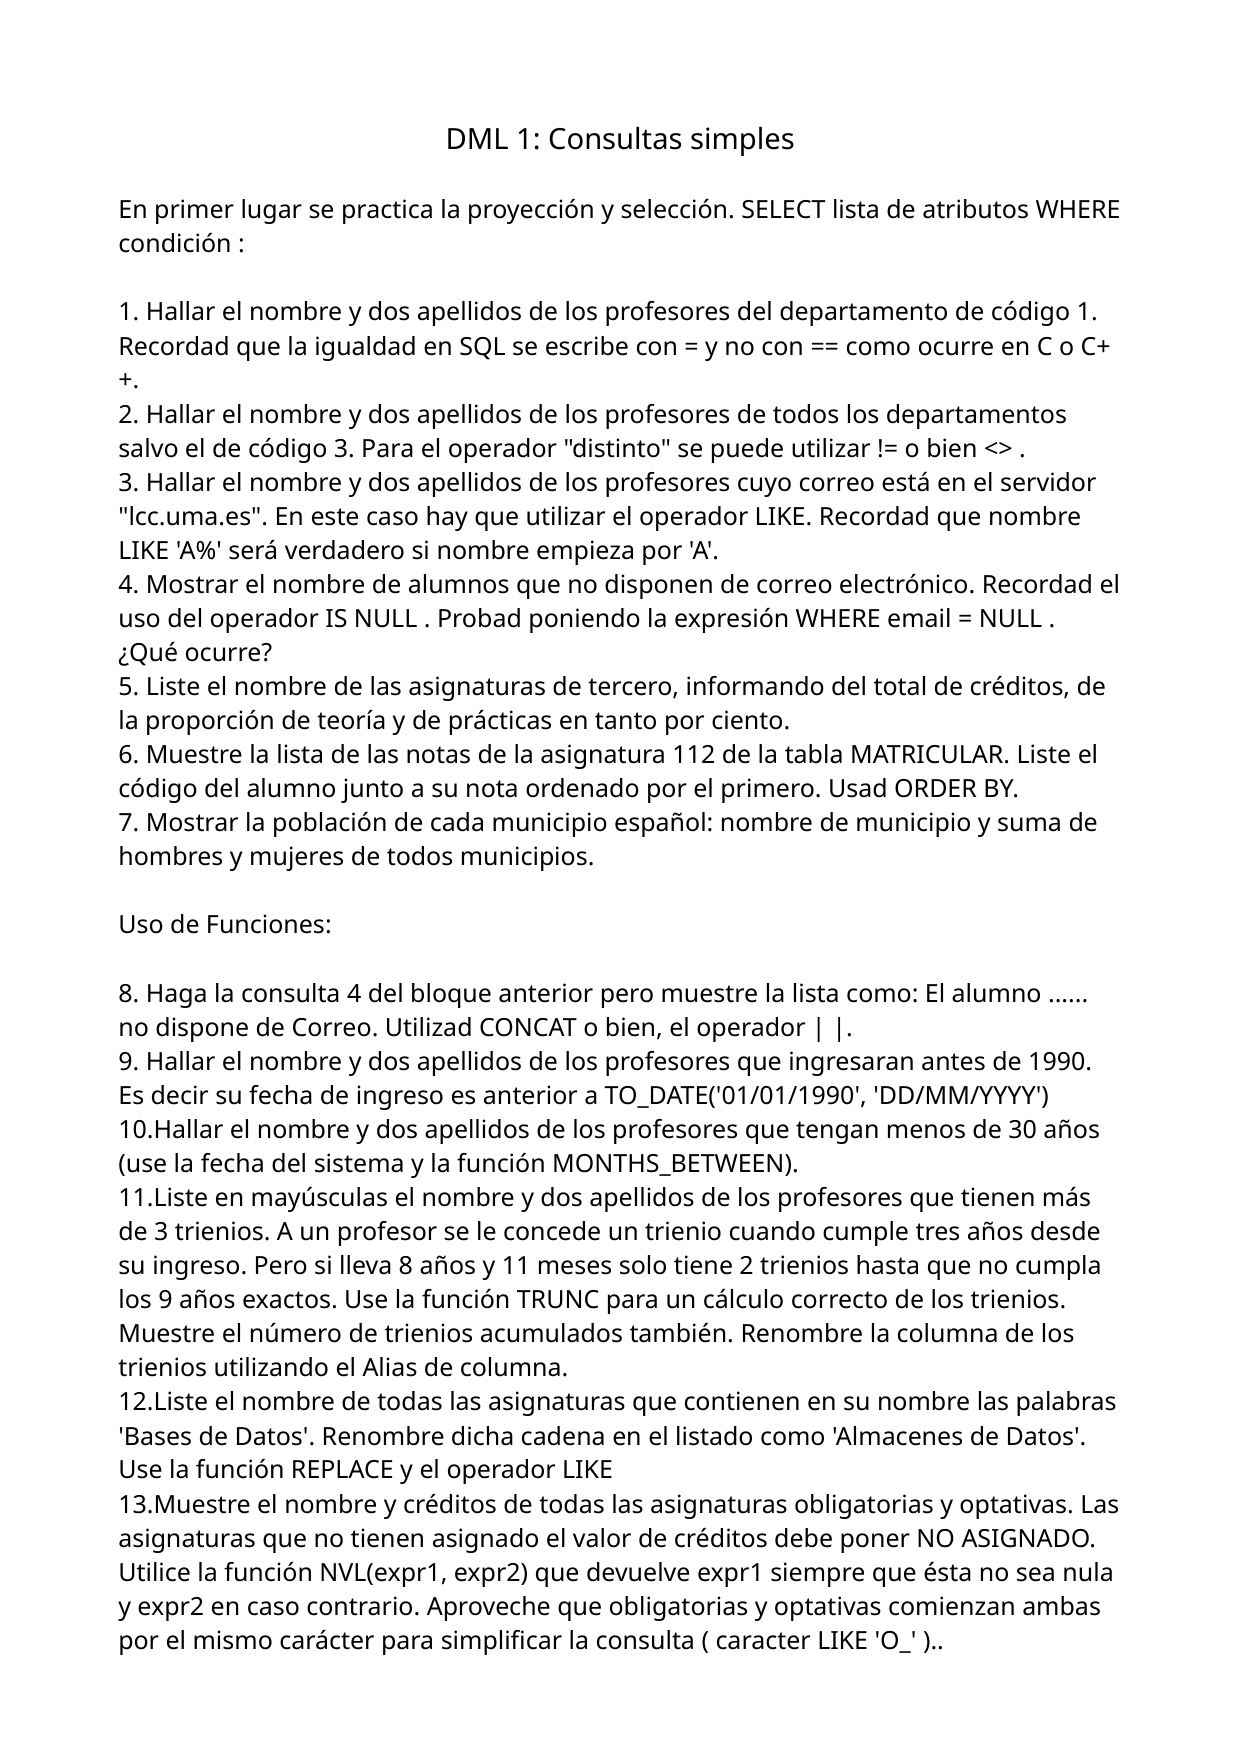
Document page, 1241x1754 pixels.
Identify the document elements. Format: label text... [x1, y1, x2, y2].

text 13.Muestre el nombre y créditos de todas las asignaturas obligatorias y optativas. Las asignaturas que no tienen asignado el valor de créditos debe poner NO ASIGNADO. Utilice la función NVL(expr1, expr2) que devuelve expr1 siempre que ésta no sea nula y expr2 en caso contrario. Aproveche que obligatorias y optativas comienzan ambas por el mismo carácter para simplificar la consulta ( caracter LIKE 'O_' ).. [118, 1486, 1122, 1657]
text 5. Liste el nombre de las asignaturas de tercero, informando del total de créditos, de la proporción de teoría y de prácticas en tanto por ciento. [118, 669, 1122, 737]
text 11.Liste en mayúsculas el nombre y dos apellidos de los profesores que tienen más de 3 trienios. A un profesor se le concede un trienio cuando cumple tres años desde su ingreso. Pero si lleva 8 años y 11 meses solo tiene 2 trienios hasta que no cumpla los 9 años exactos. Use la función TRUNC para un cálculo correcto de los trienios. Muestre el número de trienios acumulados también. Renombre la columna de los trienios utilizando el Alias de columna. [118, 1180, 1122, 1384]
text DML 1: Consultas simples [118, 118, 1122, 158]
text 4. Mostrar el nombre de alumnos que no disponen de correo electrónico. Recordad el uso del operador IS NULL . Probad poniendo la expresión WHERE email = NULL . ¿Qué ocurre? [118, 567, 1122, 669]
text 7. Mostrar la población de cada municipio español: nombre de municipio y suma de hombres y mujeres de todos municipios. [118, 805, 1122, 873]
text 6. Muestre la lista de las notas de la asignatura 112 de la tabla MATRICULAR. Liste el código del alumno junto a su nota ordenado por el primero. Usad ORDER BY. [118, 737, 1122, 805]
text 9. Hallar el nombre y dos apellidos de los profesores que ingresaran antes de 1990. Es decir su fecha de ingreso es anterior a TO_DATE('01/01/1990', 'DD/MM/YYYY') [118, 1043, 1122, 1112]
text Uso de Funciones: [118, 907, 1122, 941]
text En primer lugar se practica la proyección y selección. SELECT lista de atributos WHERE condición : [118, 192, 1122, 260]
text 1. Hallar el nombre y dos apellidos de los profesores del departamento de código 1. Recordad que la igualdad en SQL se escribe con = y no con == como ocurre en C o C++. [118, 294, 1122, 396]
text 8. Haga la consulta 4 del bloque anterior pero muestre la lista como: El alumno ...... no dispone de Correo. Utilizad CONCAT o bien, el operador | |. [118, 975, 1122, 1043]
text 2. Hallar el nombre y dos apellidos de los profesores de todos los departamentos salvo el de código 3. Para el operador "distinto" se puede utilizar != o bien <> . [118, 396, 1122, 464]
text 12.Liste el nombre de todas las asignaturas que contienen en su nombre las palabras 'Bases de Datos'. Renombre dicha cadena en el listado como 'Almacenes de Datos'. Use la función REPLACE y el operador LIKE [118, 1384, 1122, 1486]
text 3. Hallar el nombre y dos apellidos de los profesores cuyo correo está en el servidor "lcc.uma.es". En este caso hay que utilizar el operador LIKE. Recordad que nombre LIKE 'A%' será verdadero si nombre empieza por 'A'. [118, 464, 1122, 567]
text 10.Hallar el nombre y dos apellidos de los profesores que tengan menos de 30 años (use la fecha del sistema y la función MONTHS_BETWEEN). [118, 1112, 1122, 1180]
